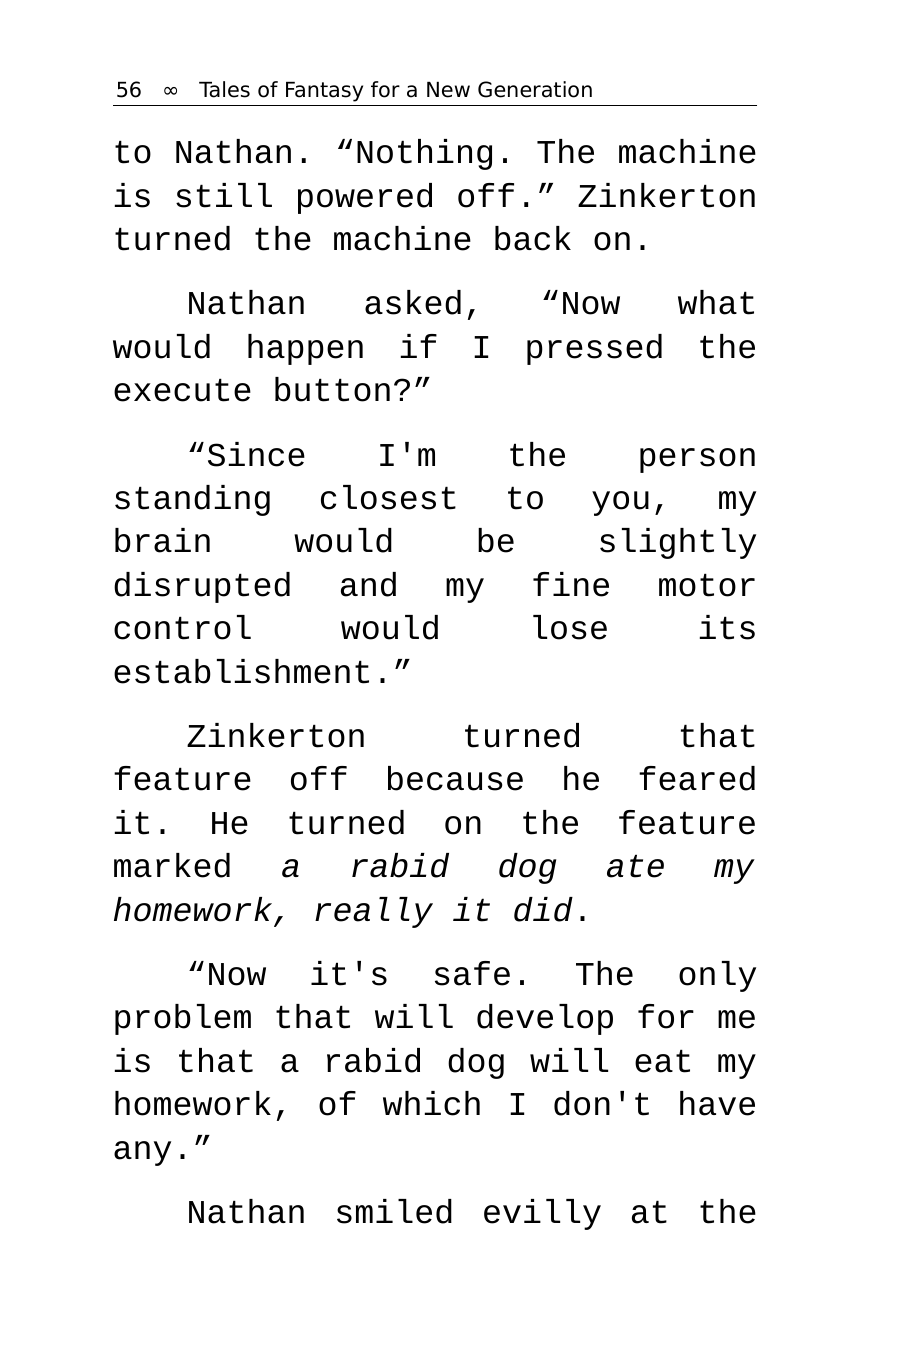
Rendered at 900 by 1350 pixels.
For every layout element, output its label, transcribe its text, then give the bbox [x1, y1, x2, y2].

text Nathan smiled evilly at the [112, 1196, 757, 1233]
text to Nathan. “Nothing. The machine is still powered off.” Zinkerton turned the machine back on. [112, 136, 757, 261]
text “Now it's safe. The only problem that will develop for me is that a rabid dog will eat my homework, of which I don't have any.” [112, 958, 757, 1169]
text “Since I'm the person standing closest to you, my brain would be slightly disrupted and my fine motor control would lose its establishment.” [112, 438, 757, 693]
text Zinkerton turned that feature off because he feared it. He turned on the feature marked a rabid dog ate my homework, really it did. [112, 720, 757, 931]
text Nathan asked, “Now what would happen if I pressed the execute button?” [112, 287, 757, 412]
